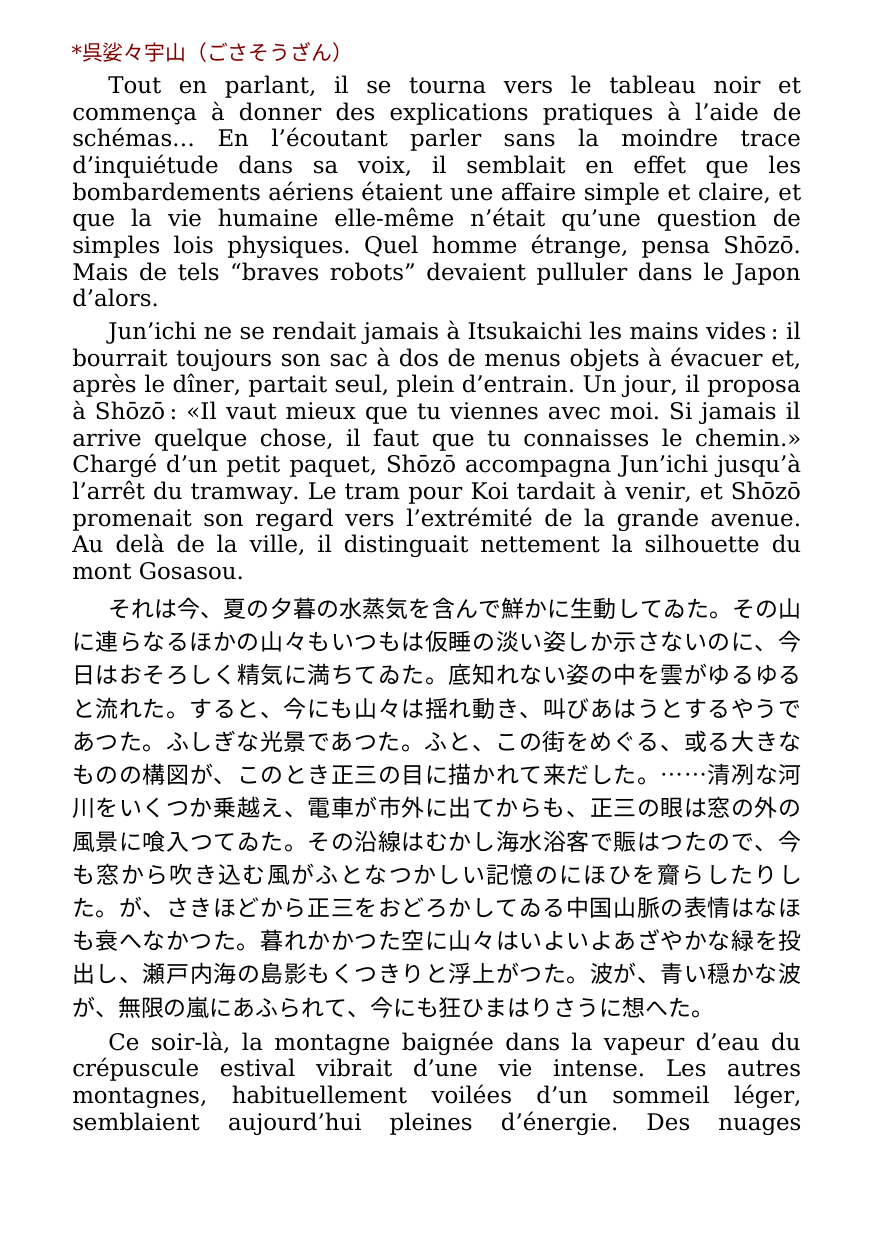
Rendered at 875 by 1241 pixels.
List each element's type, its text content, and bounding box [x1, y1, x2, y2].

text Ce soir-là, la montagne baignée dans la vapeur d’eau du crépuscule estival vibrait d’une vie intense. Les autres montagnes, habituellement voilées d’un sommeil léger, semblaient aujourd’hui pleines d’énergie. Des nuages [72, 1029, 802, 1135]
text それは今、夏の夕暮の水蒸気を含んで鮮かに生動してゐた。その山に連らなるほかの山々もいつもは仮睡の淡い姿しか示さないのに、今日はおそろしく精気に満ちてゐた。底知れない姿の中を雲がゆるゆると流れた。すると、今にも山々は揺れ動き、叫びあはうとするやうであつた。ふしぎな光景であつた。ふと、この街をめぐる、或る大きなものの構図が、このとき正三の目に描かれて来だした。……清冽な河川をいくつか乗越え、電車が市外に出てからも、正三の眼は窓の外の風景に喰入つてゐた。その沿線はむかし海水浴客で賑はつたので、今も窓から吹き込む風がふとなつかしい記憶のにほひを齎らしたりした。が、さきほどから正三をおどろかしてゐる中国山脈の表情はなほも衰へなかつた。暮れかかつた空に山々はいよいよあざやかな緑を投出し、瀬戸内海の島影もくつきりと浮上がつた。波が、青い穏かな波が、無限の嵐にあふられて、今にも狂ひまはりさうに想へた。 [72, 591, 802, 1023]
text Jun’ichi ne se rendait jamais à Itsukaichi les mains vides : il bourrait toujours son sac à dos de menus objets à évacuer et, après le dîner, partait seul, plein d’entrain. Un jour, il proposa à Shōzō : «Il vaut mieux que tu viennes avec moi. Si jamais il arrive quelque chose, il faut que tu connaisses le chemin.» Chargé d’un petit paquet, Shōzō accompagna Jun’ichi jusqu’à l’arrêt du tramway. Le tram pour Koi tardait à venir, et Shōzō promenait son regard vers l’extrémité de la grande avenue. Au delà de la ville, il distinguait nettement la silhouette du mont Gosasou. [72, 318, 802, 585]
text Tout en parlant, il se tourna vers le tableau noir et commença à donner des explications pratiques à l’aide de schémas… En l’écoutant parler sans la moindre trace d’inquiétude dans sa voix, il semblait en effet que les bombardements aériens étaient une affaire simple et claire, et que la vie humaine elle-même n’était qu’une question de simples lois physiques. Quel homme étrange, pensa Shōzō. Mais de tels “braves robots” devaient pulluler dans le Japon d’alors. [72, 72, 802, 312]
text *呉娑々宇山（ごさそうざん） [71, 36, 803, 66]
